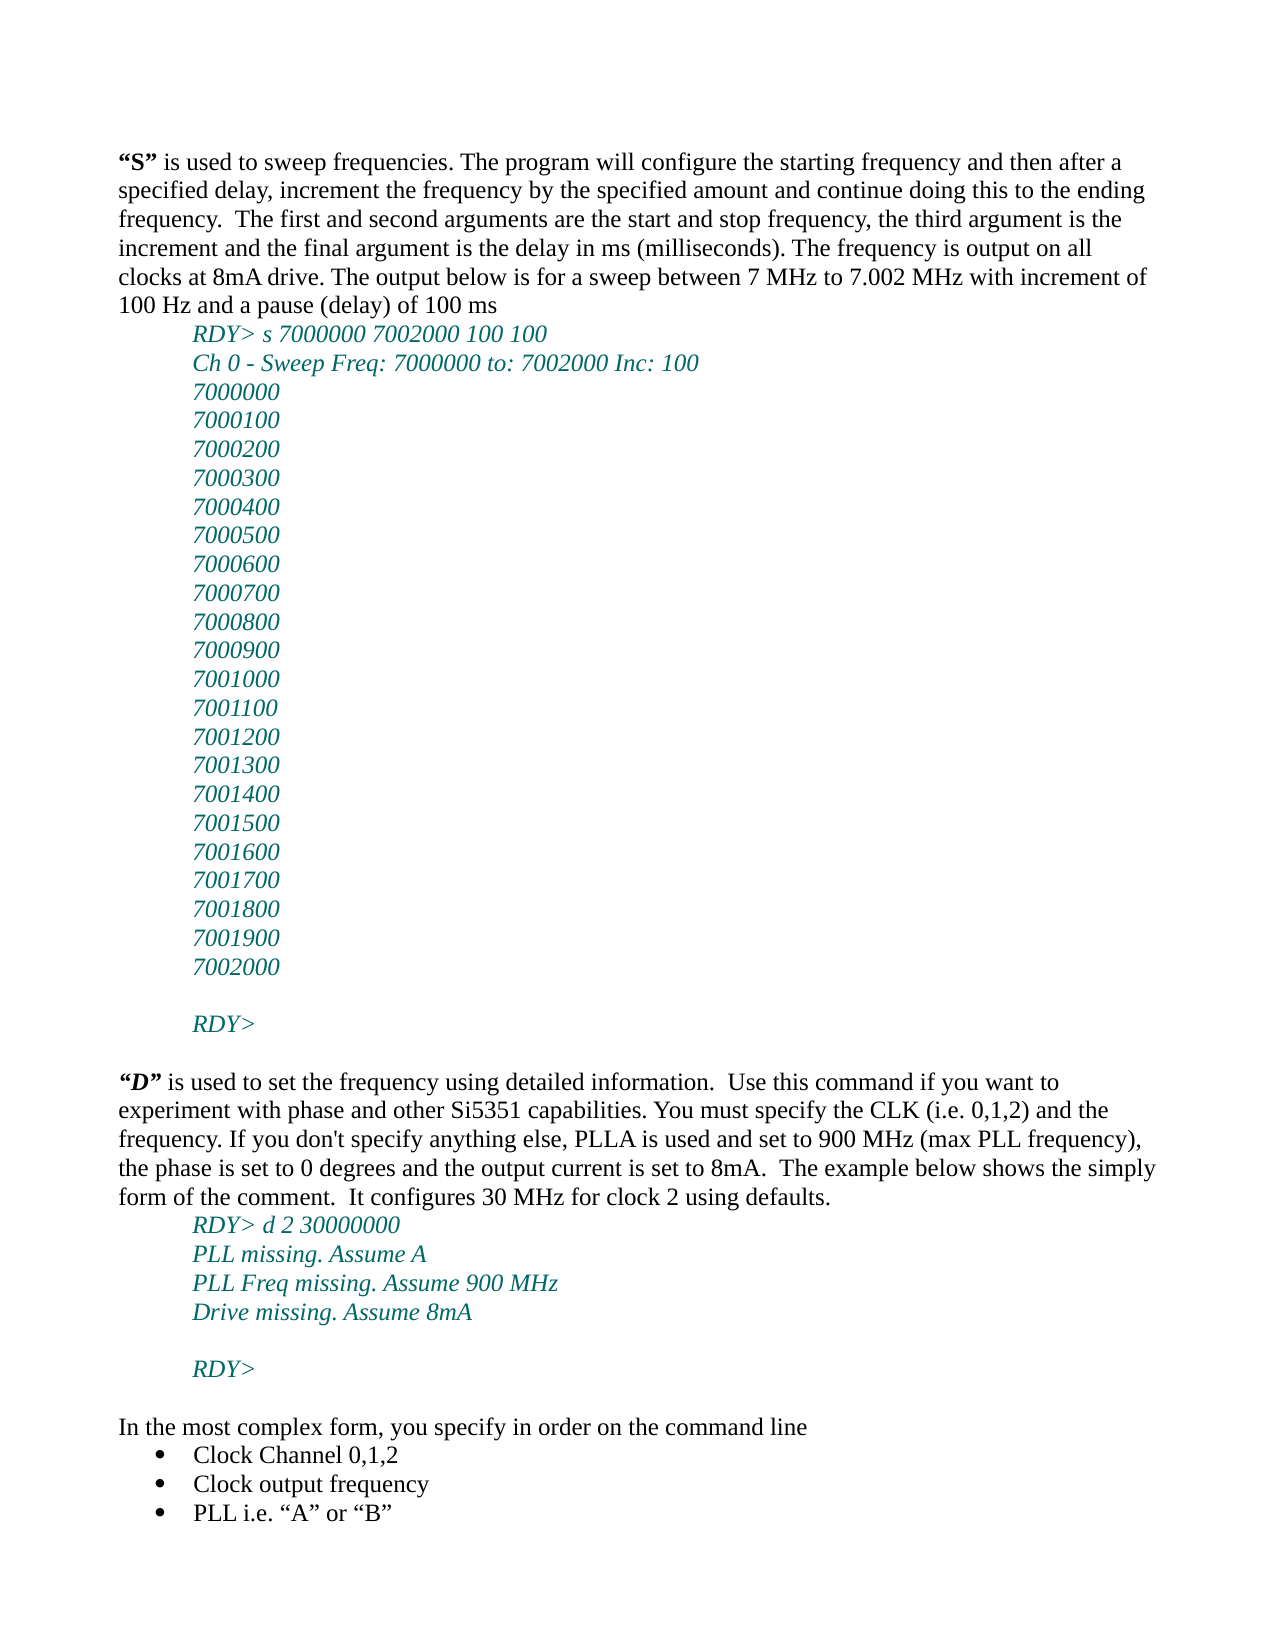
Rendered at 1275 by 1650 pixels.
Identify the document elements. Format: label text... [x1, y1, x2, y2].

text Drive missing. Assume 8mA [192, 1297, 1157, 1326]
text 7000200 [192, 434, 1157, 463]
text 7001700 [192, 866, 1157, 894]
text PLL missing. Assume A [192, 1239, 1157, 1268]
text 7000700 [192, 578, 1157, 607]
text 7000800 [192, 607, 1157, 636]
text 7001200 [192, 722, 1157, 751]
list Clock output frequency [156, 1469, 1157, 1498]
text 7001900 [192, 923, 1157, 952]
text “D” is used to set the frequency using detailed information. Use this command if you want to experiment with phase and other Si5351 capabilities. You must specify the CLK (i.e. 0,1,2) and the frequency. If you don't specify anything else, PLLA is used and set to 900 MHz (max PLL frequency), the phase is set to 0 degrees and the output current is set to 8mA. The example below shows the simply form of the comment. It configures 30 MHz for clock 2 using defaults. [118, 1067, 1157, 1211]
text RDY> s 7000000 7002000 100 100 [192, 319, 1157, 348]
text “S” is used to sweep frequencies. The program will configure the starting frequency and then after a specified delay, increment the frequency by the specified amount and continue doing this to the ending frequency. The first and second arguments are the start and stop frequency, the third argument is the increment and the final argument is the delay in ms (milliseconds). The frequency is output on all clocks at 8mA drive. The output below is for a sweep between 7 MHz to 7.002 MHz with increment of 100 Hz and a pause (delay) of 100 ms [118, 147, 1157, 319]
text 7000500 [192, 521, 1157, 549]
text 7001800 [192, 894, 1157, 923]
text 7001100 [192, 693, 1157, 722]
text PLL Freq missing. Assume 900 MHz [192, 1268, 1157, 1297]
text 7001000 [192, 664, 1157, 693]
text RDY> [192, 1354, 1157, 1383]
list PLL i.e. “A” or “B” [156, 1498, 1157, 1527]
text 7002000 [192, 952, 1157, 981]
text 7000600 [192, 549, 1157, 578]
list Clock Channel 0,1,2 [156, 1441, 1157, 1469]
text RDY> [192, 1009, 1157, 1038]
text RDY> d 2 30000000 [192, 1211, 1157, 1239]
text 7000300 [192, 463, 1157, 492]
text Ch 0 - Sweep Freq: 7000000 to: 7002000 Inc: 100 [192, 348, 1157, 377]
text 7000900 [192, 636, 1157, 664]
text 7001300 [192, 751, 1157, 779]
text 7001400 [192, 779, 1157, 808]
text 7001500 [192, 808, 1157, 837]
text 7000000 [192, 377, 1157, 406]
text 7000100 [192, 406, 1157, 434]
text 7000400 [192, 492, 1157, 521]
text In the most complex form, you specify in order on the command line [118, 1412, 1157, 1441]
text 7001600 [192, 837, 1157, 866]
